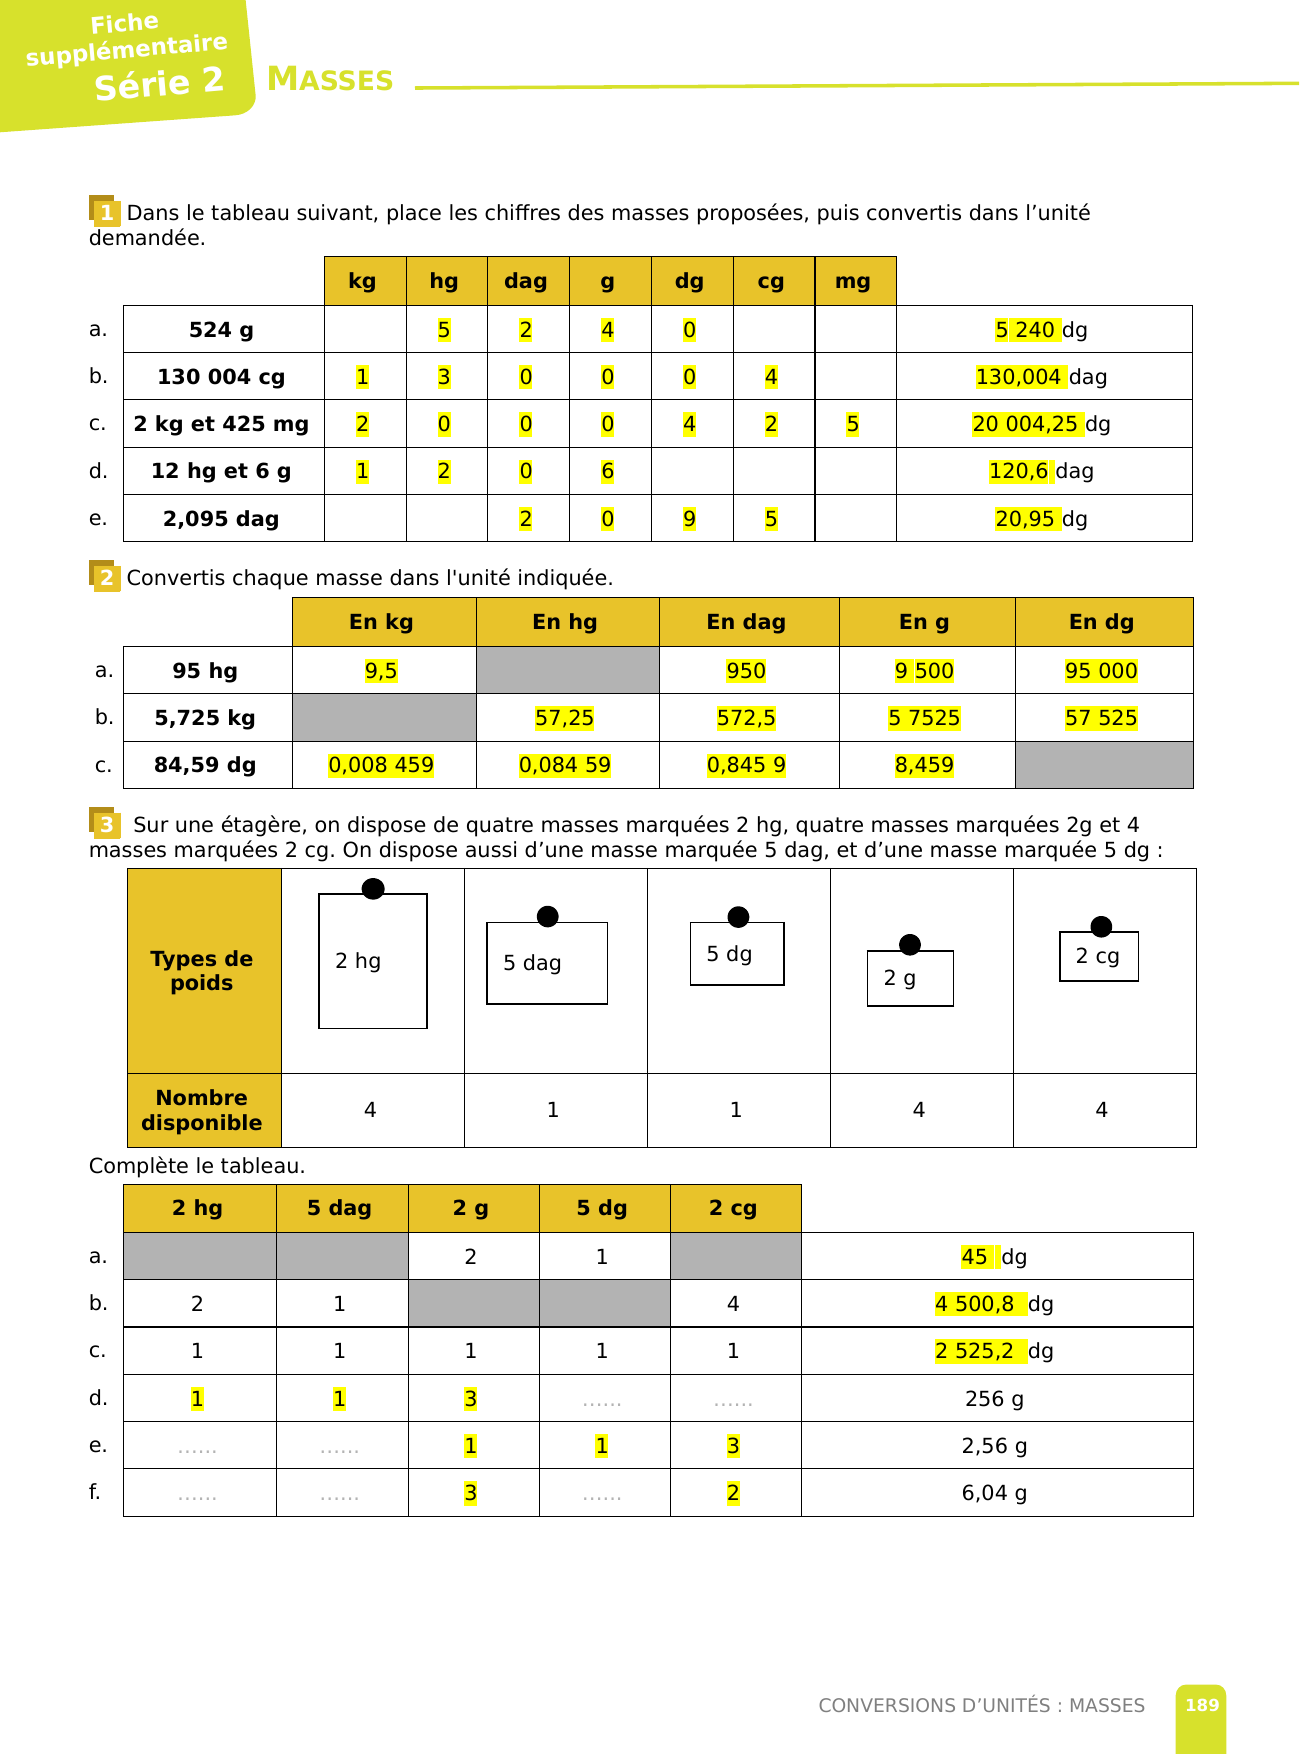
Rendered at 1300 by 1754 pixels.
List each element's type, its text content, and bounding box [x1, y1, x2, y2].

table_header 2 hg [124, 1185, 276, 1232]
table_cell …... [277, 1422, 408, 1468]
table_cell 1 [277, 1328, 408, 1374]
table_cell [325, 495, 406, 541]
table_header [648, 869, 830, 1073]
table_cell [89, 1468, 123, 1516]
table_header En dg [1016, 598, 1193, 646]
table_cell …... [124, 1469, 276, 1516]
table_cell 4 [570, 306, 651, 352]
table_cell 2 [325, 400, 406, 447]
table_cell 12 hg et 6 g [124, 448, 324, 494]
table_cell [540, 1280, 670, 1326]
table_cell 120,6 dag [897, 448, 1192, 494]
table_cell 5 240 dg [897, 306, 1192, 352]
table_cell 6 [570, 448, 651, 494]
table_cell [91, 1395, 97, 1404]
table_cell 5 [816, 400, 896, 447]
table_cell [89, 447, 123, 494]
table_cell [89, 1279, 123, 1326]
table_header [897, 256, 1192, 305]
table_header 5 dag [277, 1185, 408, 1232]
table_cell 3 [409, 1375, 539, 1421]
table_cell 9 500 [840, 647, 1015, 693]
table_cell 20,95 dg [897, 495, 1192, 541]
table_cell 1 [540, 1422, 670, 1468]
table_header g [570, 257, 651, 305]
table_header hg [407, 257, 487, 305]
table_cell 1 [671, 1328, 801, 1374]
table_cell [89, 494, 123, 541]
table_cell 0 [488, 448, 569, 494]
table_cell [477, 647, 659, 693]
table_cell 0,084 59 [477, 742, 659, 788]
table_header cg [734, 257, 814, 305]
table_cell 1 [540, 1328, 670, 1374]
table_cell 524 g [124, 306, 324, 352]
table_header En hg [477, 598, 659, 646]
table_cell [816, 495, 896, 541]
table_cell [407, 495, 487, 541]
table_cell [89, 1421, 123, 1468]
table_cell 2 [488, 495, 569, 541]
table_cell 9,5 [293, 647, 476, 693]
table_header [282, 869, 464, 1073]
table_cell 20 004,25 dg [897, 400, 1192, 447]
table_cell 2,095 dag [124, 495, 324, 541]
table_header [89, 597, 124, 646]
table_cell 4 [1014, 1074, 1196, 1147]
table_cell [124, 1233, 276, 1279]
table_header [89, 256, 124, 305]
table_cell 0 [488, 353, 569, 399]
table_cell 45 dg [802, 1233, 1193, 1279]
table_cell 5 [407, 306, 487, 352]
table_header [831, 869, 1013, 1073]
table_cell 1 [124, 1328, 276, 1374]
table_cell 130 004 cg [124, 353, 324, 399]
table_header [89, 1184, 123, 1232]
table_cell [89, 741, 123, 788]
table_cell 95 000 [1016, 647, 1193, 693]
subtitle Dans le tableau suivant, place les chiffres des masses proposées, puis convertis dans l’unité demandée. [88, 195, 1211, 250]
table_cell 1 [540, 1233, 670, 1279]
table_cell …... [540, 1469, 670, 1516]
table_cell [816, 353, 896, 399]
table_cell 3 [407, 353, 487, 399]
table_cell 0 [652, 353, 733, 399]
table_cell 3 [409, 1469, 539, 1516]
table_cell [734, 448, 814, 494]
table_header 2 cg [671, 1185, 801, 1232]
table_cell 57 525 [1016, 694, 1193, 741]
table_cell 4 [282, 1074, 464, 1147]
table_header dag [488, 257, 569, 305]
table_cell [277, 1233, 408, 1279]
table_cell [1016, 742, 1193, 788]
table_cell 0 [407, 400, 487, 447]
table_cell 4 [734, 353, 814, 399]
table_cell 1 [277, 1375, 408, 1421]
table_cell 2 525,2 dg [802, 1328, 1193, 1374]
table_cell 8,459 [840, 742, 1015, 788]
table_cell [671, 1233, 801, 1279]
table_cell [734, 306, 814, 352]
table_header [124, 597, 292, 646]
table_cell 950 [660, 647, 839, 693]
table_cell 2 [488, 306, 569, 352]
table_cell 1 [325, 353, 406, 399]
table_cell 4 [652, 400, 733, 447]
table_header Types de poids [128, 869, 281, 1073]
table_header En kg [293, 598, 476, 646]
table_cell [89, 399, 123, 447]
table_cell 95 hg [124, 647, 292, 693]
table_cell 0 [488, 400, 569, 447]
table_cell 0 [652, 306, 733, 352]
table_cell 5 7525 [840, 694, 1015, 741]
table_header [124, 256, 324, 305]
table_cell [89, 1326, 123, 1374]
table_cell 0,845 9 [660, 742, 839, 788]
table_cell [325, 306, 406, 352]
table_cell …... [671, 1375, 801, 1421]
table_cell 1 [277, 1280, 408, 1326]
table_cell [409, 1280, 539, 1326]
table_cell 1 [409, 1328, 539, 1374]
table_cell 2 [124, 1280, 276, 1326]
table_cell [89, 1374, 123, 1421]
table_cell [89, 693, 123, 741]
table_cell 2,56 g [802, 1422, 1193, 1468]
table_cell …... [124, 1422, 276, 1468]
table_header En dag [660, 598, 839, 646]
table_cell 2 [409, 1233, 539, 1279]
table_cell 5 [734, 495, 814, 541]
table_cell 0 [570, 495, 651, 541]
table_cell [816, 306, 896, 352]
table_cell 256 g [802, 1375, 1193, 1421]
table_cell [91, 468, 97, 477]
table_header En g [840, 598, 1015, 646]
table_cell 130,004 dag [897, 353, 1192, 399]
table_cell 0 [570, 353, 651, 399]
table_cell …... [277, 1469, 408, 1516]
table_cell 4 500,8 dg [802, 1280, 1193, 1326]
table_cell 6,04 g [802, 1469, 1193, 1516]
subtitle Complète le tableau. [88, 1154, 1205, 1178]
table_cell 4 [831, 1074, 1013, 1147]
table_header 2 g [409, 1185, 539, 1232]
table_cell [89, 646, 123, 693]
table_cell …... [540, 1375, 670, 1421]
table_cell [293, 694, 476, 741]
table_cell [816, 448, 896, 494]
table_cell 2 [734, 400, 814, 447]
table_cell 1 [124, 1375, 276, 1421]
table_header [802, 1184, 1193, 1232]
table_cell 0,008 459 [293, 742, 476, 788]
table_header [465, 869, 647, 1073]
table_cell [89, 305, 123, 352]
table_header dg [652, 257, 733, 305]
table_cell 1 [465, 1074, 647, 1147]
table_cell 2 [671, 1469, 801, 1516]
table_header mg [816, 257, 896, 305]
table_cell 2 [407, 448, 487, 494]
table_cell [89, 352, 123, 399]
table_cell [89, 1232, 123, 1279]
table_header kg [325, 257, 406, 305]
table_cell Nombre disponible [128, 1074, 281, 1147]
table_cell 1 [325, 448, 406, 494]
table_cell 1 [648, 1074, 830, 1147]
table_cell 4 [671, 1280, 801, 1326]
table_cell 2 kg et 425 mg [124, 400, 324, 447]
table_cell 1 [409, 1422, 539, 1468]
table_header [1014, 869, 1196, 1073]
table_cell 5,725 kg [124, 694, 292, 741]
table_cell 84,59 dg [124, 742, 292, 788]
table_cell [652, 448, 733, 494]
subtitle Convertis chaque masse dans l'unité indiquée. [114, 560, 1211, 591]
subtitle Sur une étagère, on dispose de quatre masses marquées 2 hg, quatre masses marquées 2g et 4 masses mar­quées 2 cg. On dispose aussi d’une masse marquée 5 dag, et d’une masse marquée 5 dg : [88, 807, 1211, 862]
table_cell 57,25 [477, 694, 659, 741]
table_header 5 dg [540, 1185, 670, 1232]
table_cell 572,5 [660, 694, 839, 741]
table_cell 3 [671, 1422, 801, 1468]
table_cell 0 [570, 400, 651, 447]
table_cell 9 [652, 495, 733, 541]
